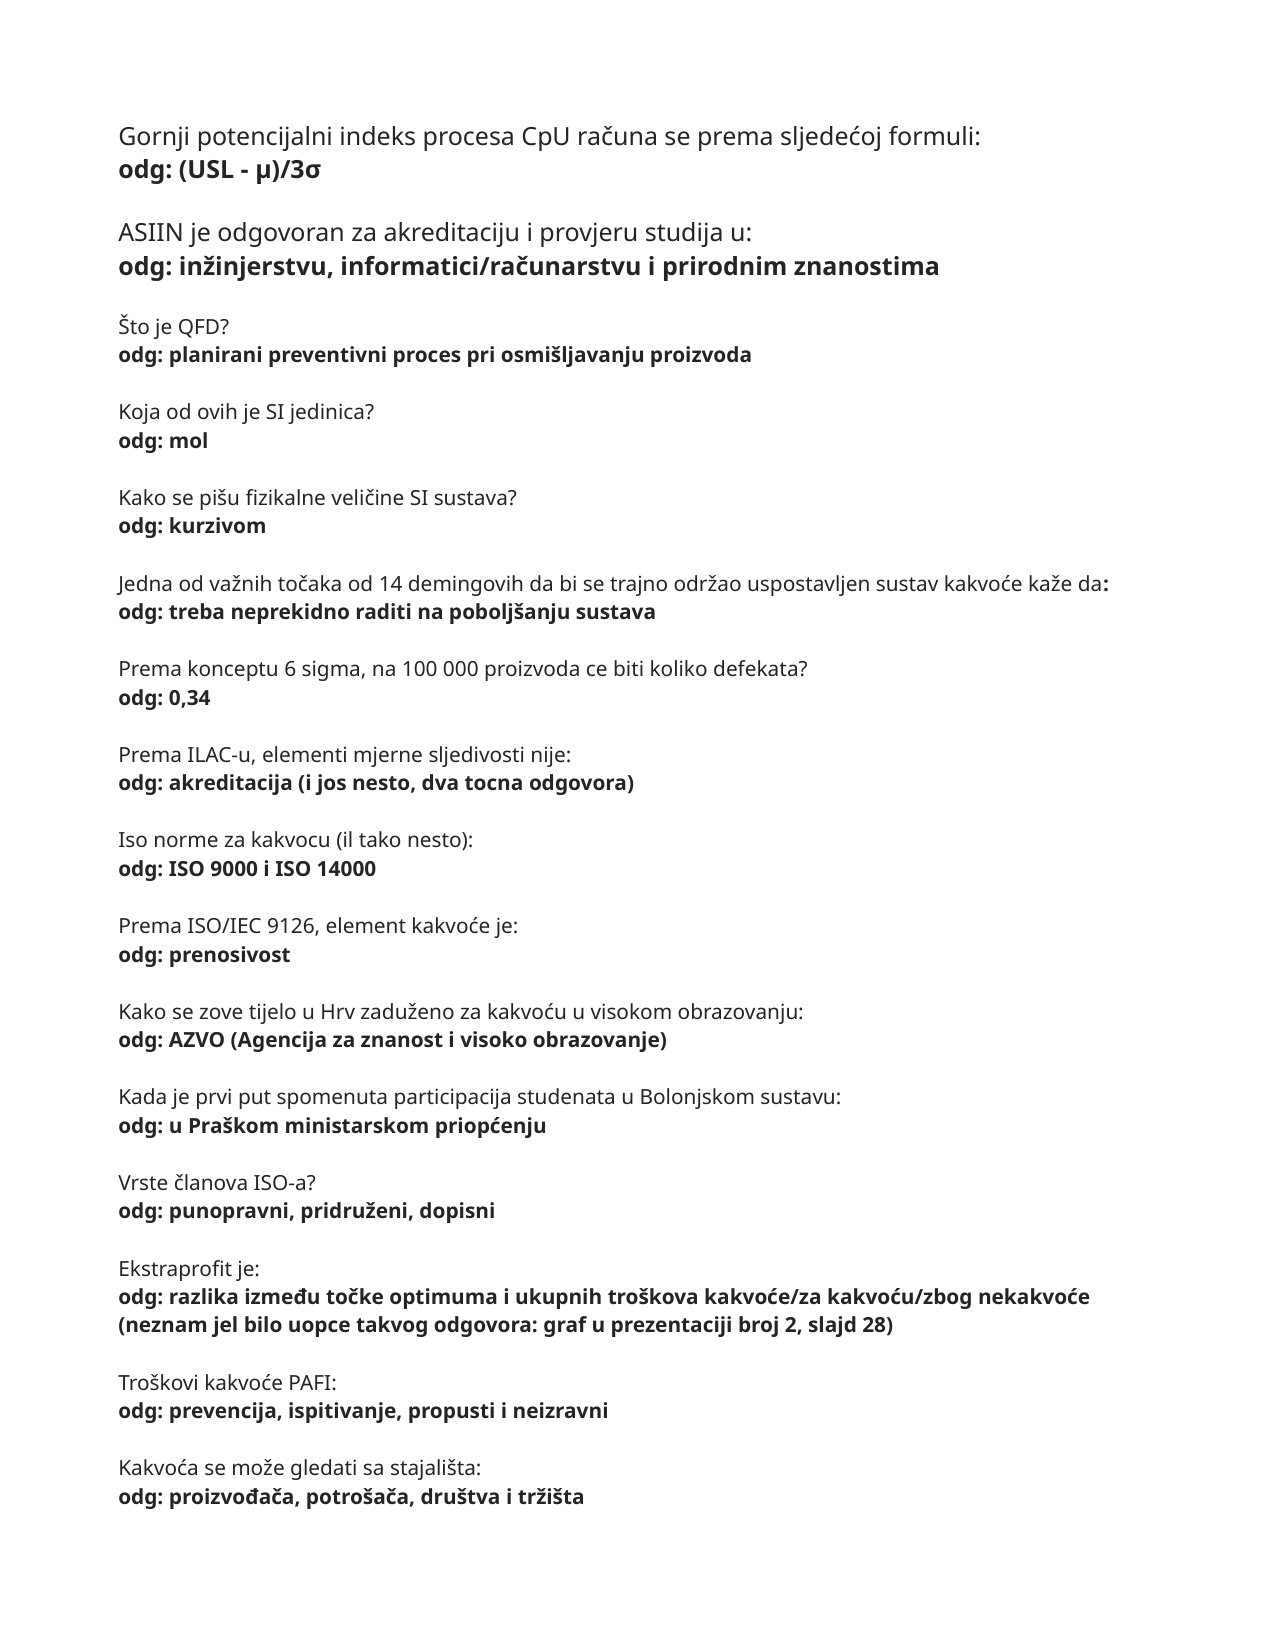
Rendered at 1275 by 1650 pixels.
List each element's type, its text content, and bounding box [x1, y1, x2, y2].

text ASIIN je odgovoran za akreditaciju i provjeru studija u: odg: inžinjerstvu, informatici/računarstvu i prirodnim znanostima [118, 215, 1157, 312]
text Gornji potencijalni indeks procesa CpU računa se prema sljedećoj formuli: odg: (USL - μ)/3σ [118, 118, 1157, 215]
text Prema konceptu 6 sigma, na 100 000 proizvoda ce biti koliko defekata? odg: 0,34 [118, 654, 1157, 740]
text Kako se zove tijelo u Hrv zaduženo za kakvoću u visokom obrazovanju: odg: AZVO (Agencija za znanost i visoko obrazovanje) [118, 997, 1157, 1082]
text Vrste članova ISO-a? odg: punopravni, pridruženi, dopisni [118, 1168, 1157, 1254]
text Što je QFD? odg: planirani preventivni proces pri osmišljavanju proizvoda [118, 312, 1157, 397]
text Troškovi kakvoće PAFI: odg: prevencija, ispitivanje, propusti i neizravni [118, 1368, 1157, 1453]
text Ekstraprofit je: odg: razlika između točke optimuma i ukupnih troškova kakvoće/za kakvoću/zbog nekakvoće (neznam jel bilo uopce takvog odgovora: graf u prezentaciji broj 2, slajd 28) [118, 1254, 1157, 1368]
text Prema ILAC-u, elementi mjerne sljedivosti nije: odg: akreditacija (i jos nesto, dva tocna odgovora) [118, 740, 1157, 826]
text Koja od ovih je SI jedinica? odg: mol [118, 397, 1157, 483]
text Kako se pišu fizikalne veličine SI sustava? odg: kurzivom [118, 483, 1157, 569]
text Kada je prvi put spomenuta participacija studenata u Bolonjskom sustavu: odg: u Praškom ministarskom priopćenju [118, 1082, 1157, 1168]
text Jedna od važnih točaka od 14 demingovih da bi se trajno održao uspostavljen sustav kakvoće kaže da: odg: treba neprekidno raditi na poboljšanju sustava [118, 569, 1157, 654]
text Iso norme za kakvocu (il tako nesto): odg: ISO 9000 i ISO 14000 [118, 826, 1157, 911]
text Prema ISO/IEC 9126, element kakvoće je: odg: prenosivost [118, 911, 1157, 997]
text Kakvoća se može gledati sa stajališta: odg: proizvođača, potrošača, društva i tržišta [118, 1453, 1157, 1510]
